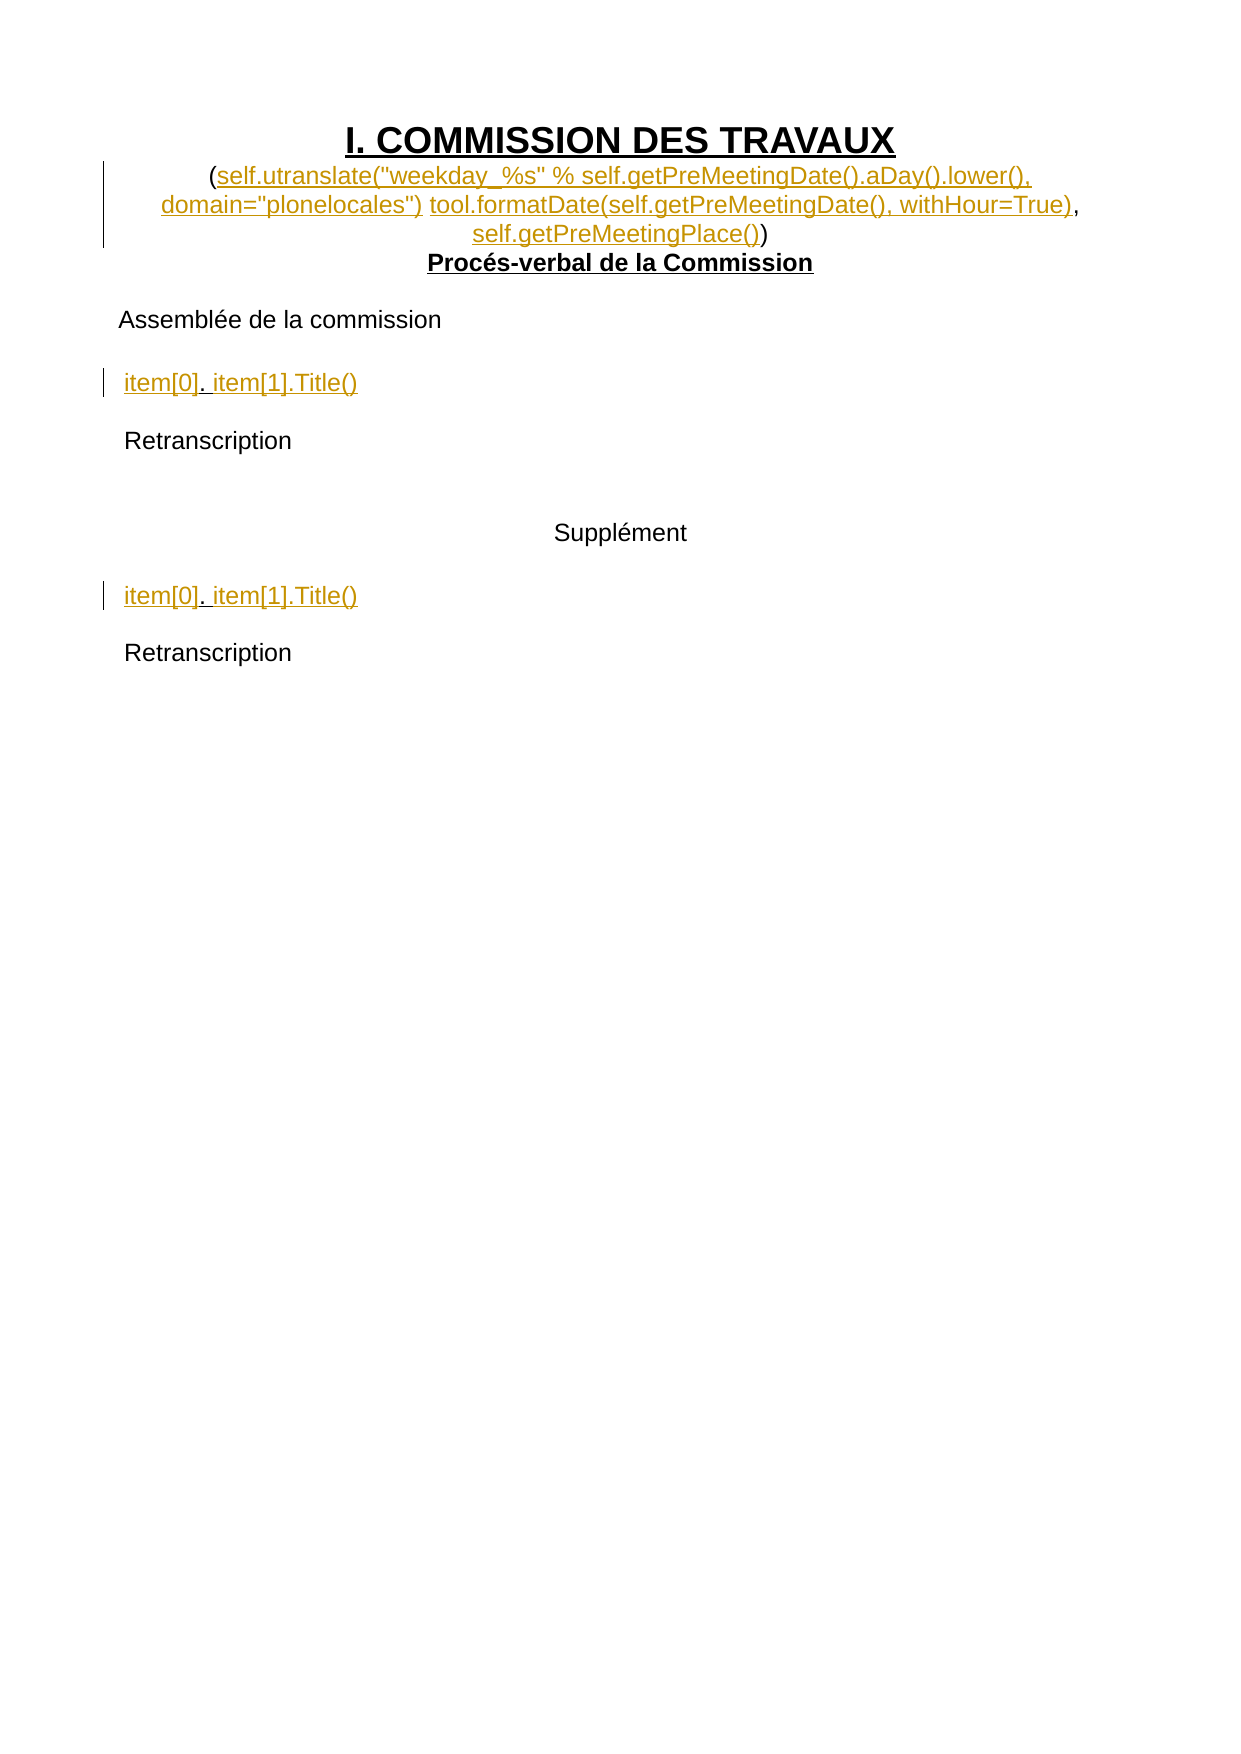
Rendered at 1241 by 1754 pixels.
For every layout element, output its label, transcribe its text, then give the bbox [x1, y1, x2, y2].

table_header item[0]. item[1].Title() Retranscription [118, 575, 1122, 702]
text I. COMMISSION DES TRAVAUX [118, 118, 1122, 161]
table_header item[0]. item[1].Title() Retranscription [118, 363, 1122, 489]
text Supplément [118, 518, 1122, 575]
text (self.utranslate("weekday_%s" % self.getPreMeetingDate().aDay().lower(), domain="plonelocales") tool.formatDate(self.getPreMeetingDate(), withHour=True), self.getPreMeetingPlace()) [118, 161, 1122, 247]
text Assemblée de la commission [118, 305, 1122, 334]
text Procés-verbal de la Commission [118, 247, 1122, 276]
